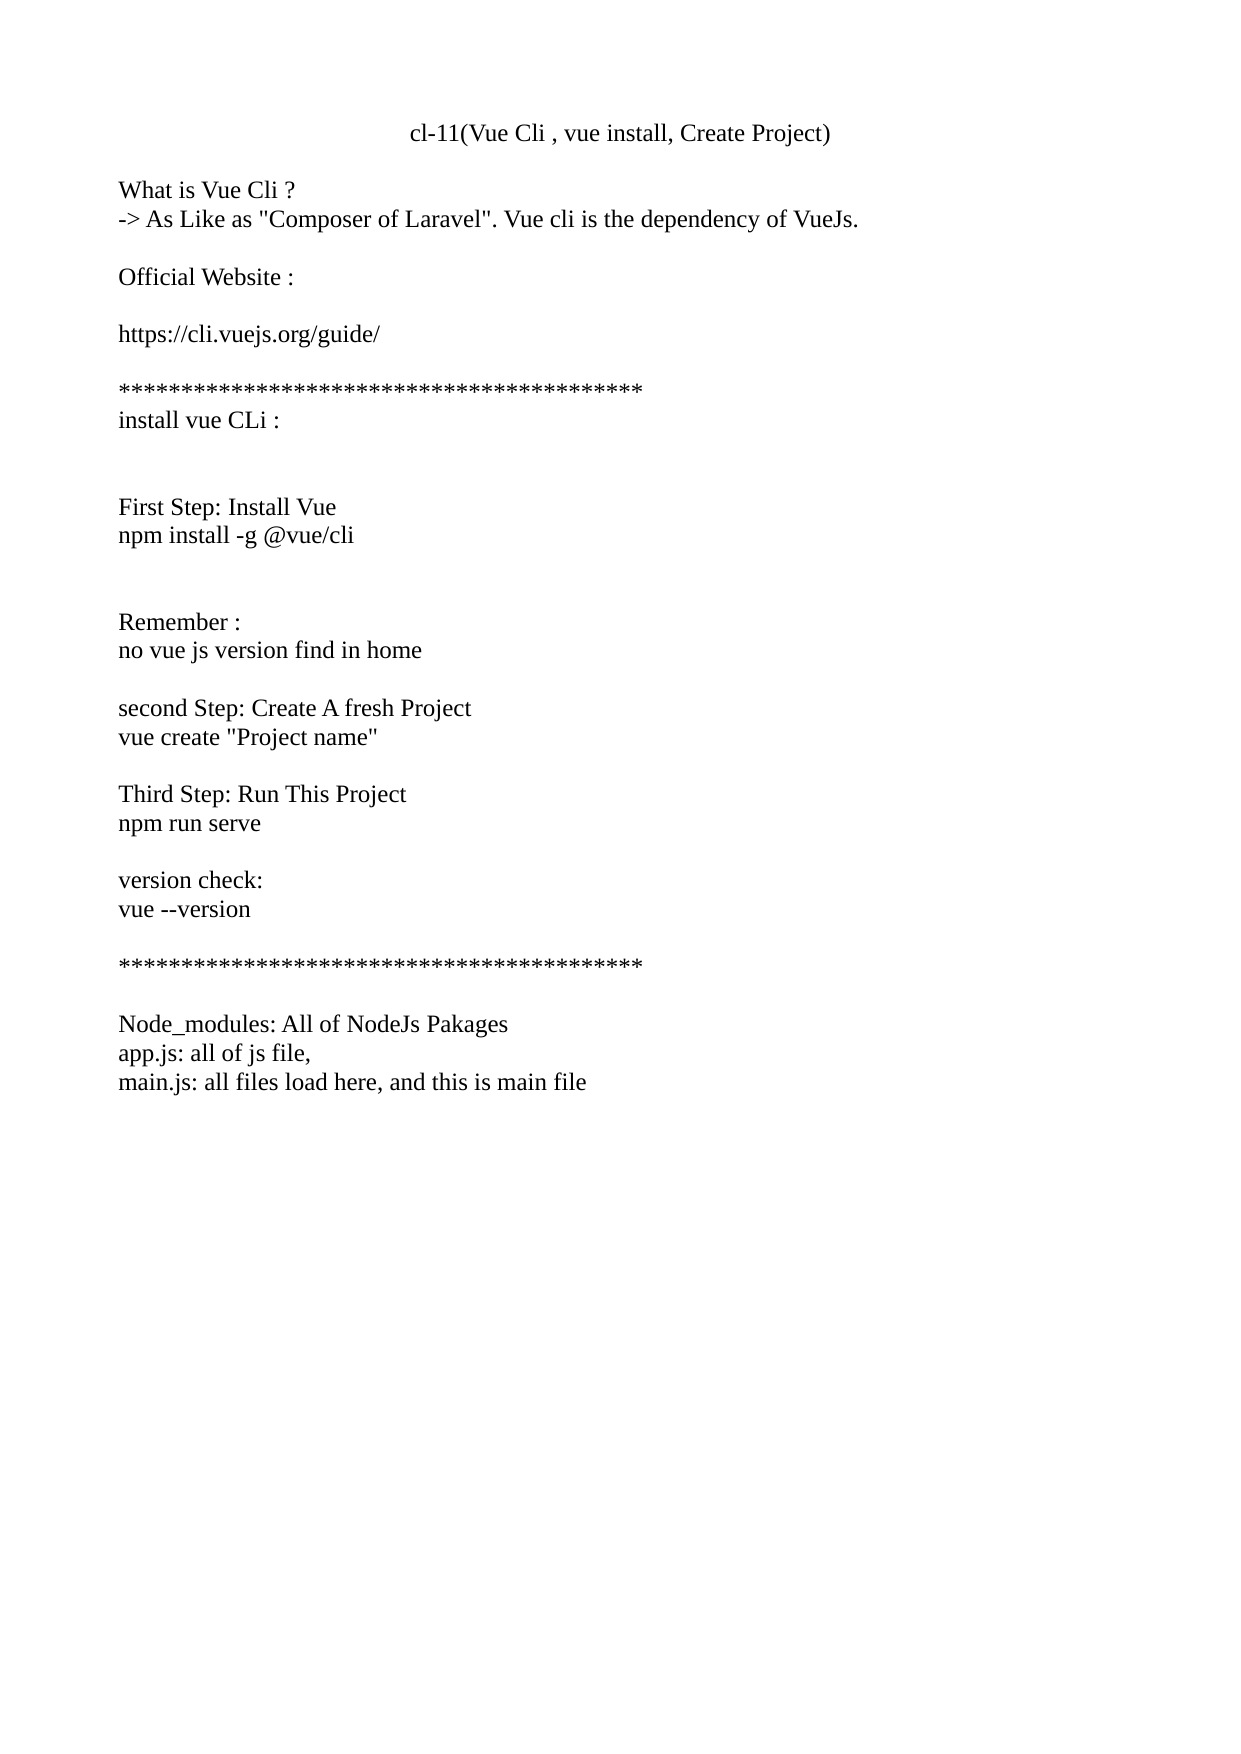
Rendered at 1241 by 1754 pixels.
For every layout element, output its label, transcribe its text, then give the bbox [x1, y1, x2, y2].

text vue create "Project name" [118, 722, 1122, 751]
text What is Vue Cli ? [118, 176, 1122, 204]
text https://cli.vuejs.org/guide/ [118, 319, 1122, 348]
text main.js: all files load here, and this is main file [118, 1067, 1122, 1096]
text ****************************************** [118, 377, 1122, 406]
text Official Website : [118, 262, 1122, 291]
text install vue CLi : [118, 406, 1122, 434]
text First Step: Install Vue [118, 492, 1122, 521]
text cl-11(Vue Cli , vue install, Create Project) [118, 118, 1122, 147]
text npm install -g @vue/cli [118, 521, 1122, 549]
text ****************************************** [118, 952, 1122, 981]
text vue --version [118, 894, 1122, 923]
text Remember : [118, 607, 1122, 636]
text second Step: Create A fresh Project [118, 693, 1122, 722]
text no vue js version find in home [118, 636, 1122, 664]
text Node_modules: All of NodeJs Pakages [118, 1009, 1122, 1038]
text version check: [118, 866, 1122, 894]
text npm run serve [118, 808, 1122, 837]
text Third Step: Run This Project [118, 779, 1122, 808]
text app.js: all of js file, [118, 1038, 1122, 1067]
text -> As Like as "Composer of Laravel". Vue cli is the dependency of VueJs. [118, 204, 1122, 233]
